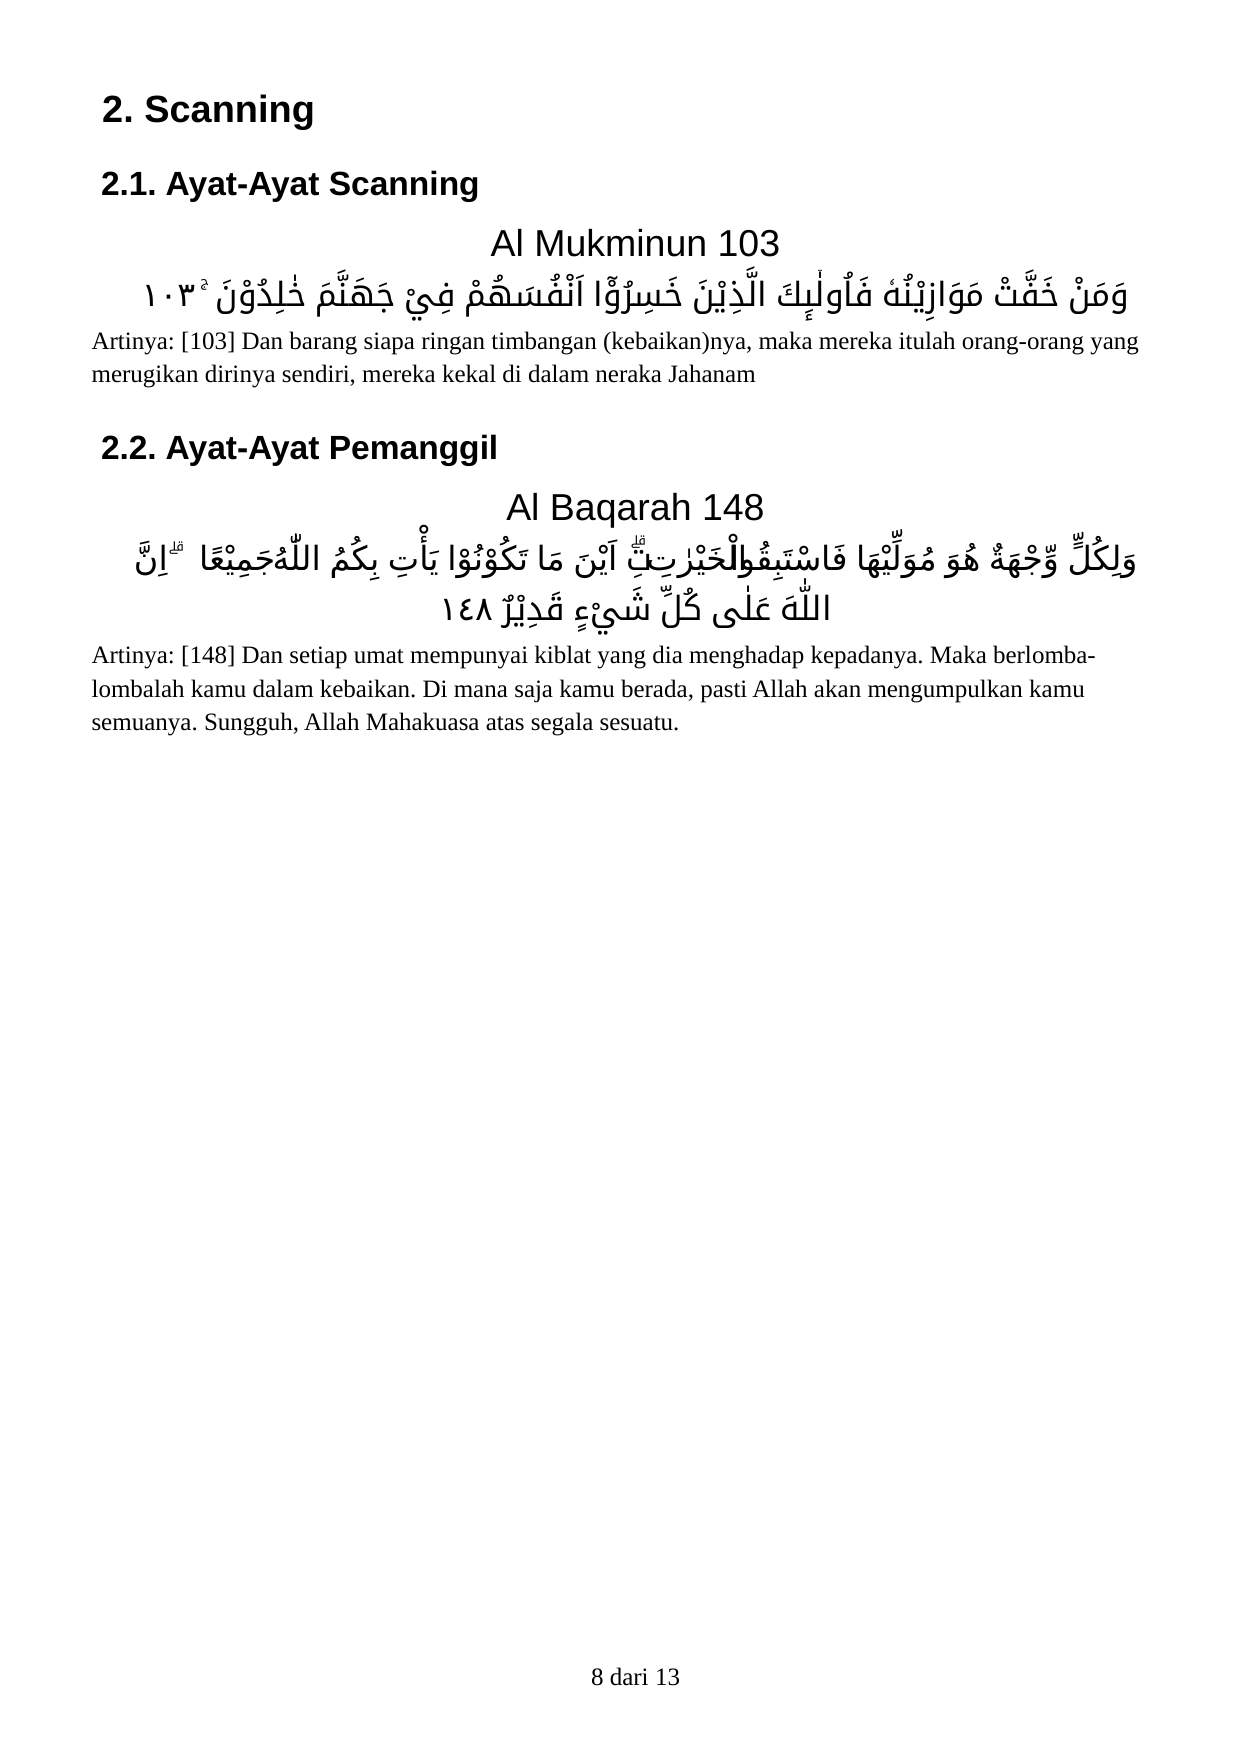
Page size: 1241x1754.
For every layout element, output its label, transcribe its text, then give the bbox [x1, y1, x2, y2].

subtitle Ayat-Ayat Scanning [91, 163, 1179, 202]
text وَلِكُلٍّ وِّجْهَةٌ هُوَ مُوَلِّيْهَا فَاسْتَبِقُوا الْخَيْرٰتِۗ اَيْنَ مَا تَكُوْنُوْا يَأْتِ بِكُمُ اللّٰهُ جَمِيْعًا ۗ اِنَّ اللّٰهَ عَلٰى كُلِّ شَيْءٍ قَدِيْرٌ ١٤٨ [91, 541, 1179, 634]
text Artinya: [148] Dan setiap umat mempunyai kiblat yang dia menghadap kepadanya. Maka berlomba-lombalah kamu dalam kebaikan. Di mana saja kamu berada, pasti Allah akan mengumpulkan kamu semuanya. Sungguh, Allah Mahakuasa atas segala sesuatu. [91, 641, 1179, 735]
subtitle Scanning [91, 86, 1179, 130]
text وَمَنْ خَفَّتْ مَوَازِيْنُهٗ فَاُولٰۤىِٕكَ الَّذِيْنَ خَسِرُوْٓا اَنْفُسَهُمْ فِيْ جَهَنَّمَ خٰلِدُوْنَ ۚ ١٠٣ [91, 276, 1179, 320]
text Artinya: [103] Dan barang siapa ringan timbangan (kebaikan)nya, maka mereka itulah orang-orang yang merugikan dirinya sendiri, mereka kekal di dalam neraka Jahanam [91, 326, 1179, 388]
subtitle Al Baqarah 148 [91, 485, 1179, 528]
subtitle Al Mukminun 103 [91, 221, 1179, 264]
subtitle Ayat-Ayat Pemanggil [91, 428, 1179, 466]
